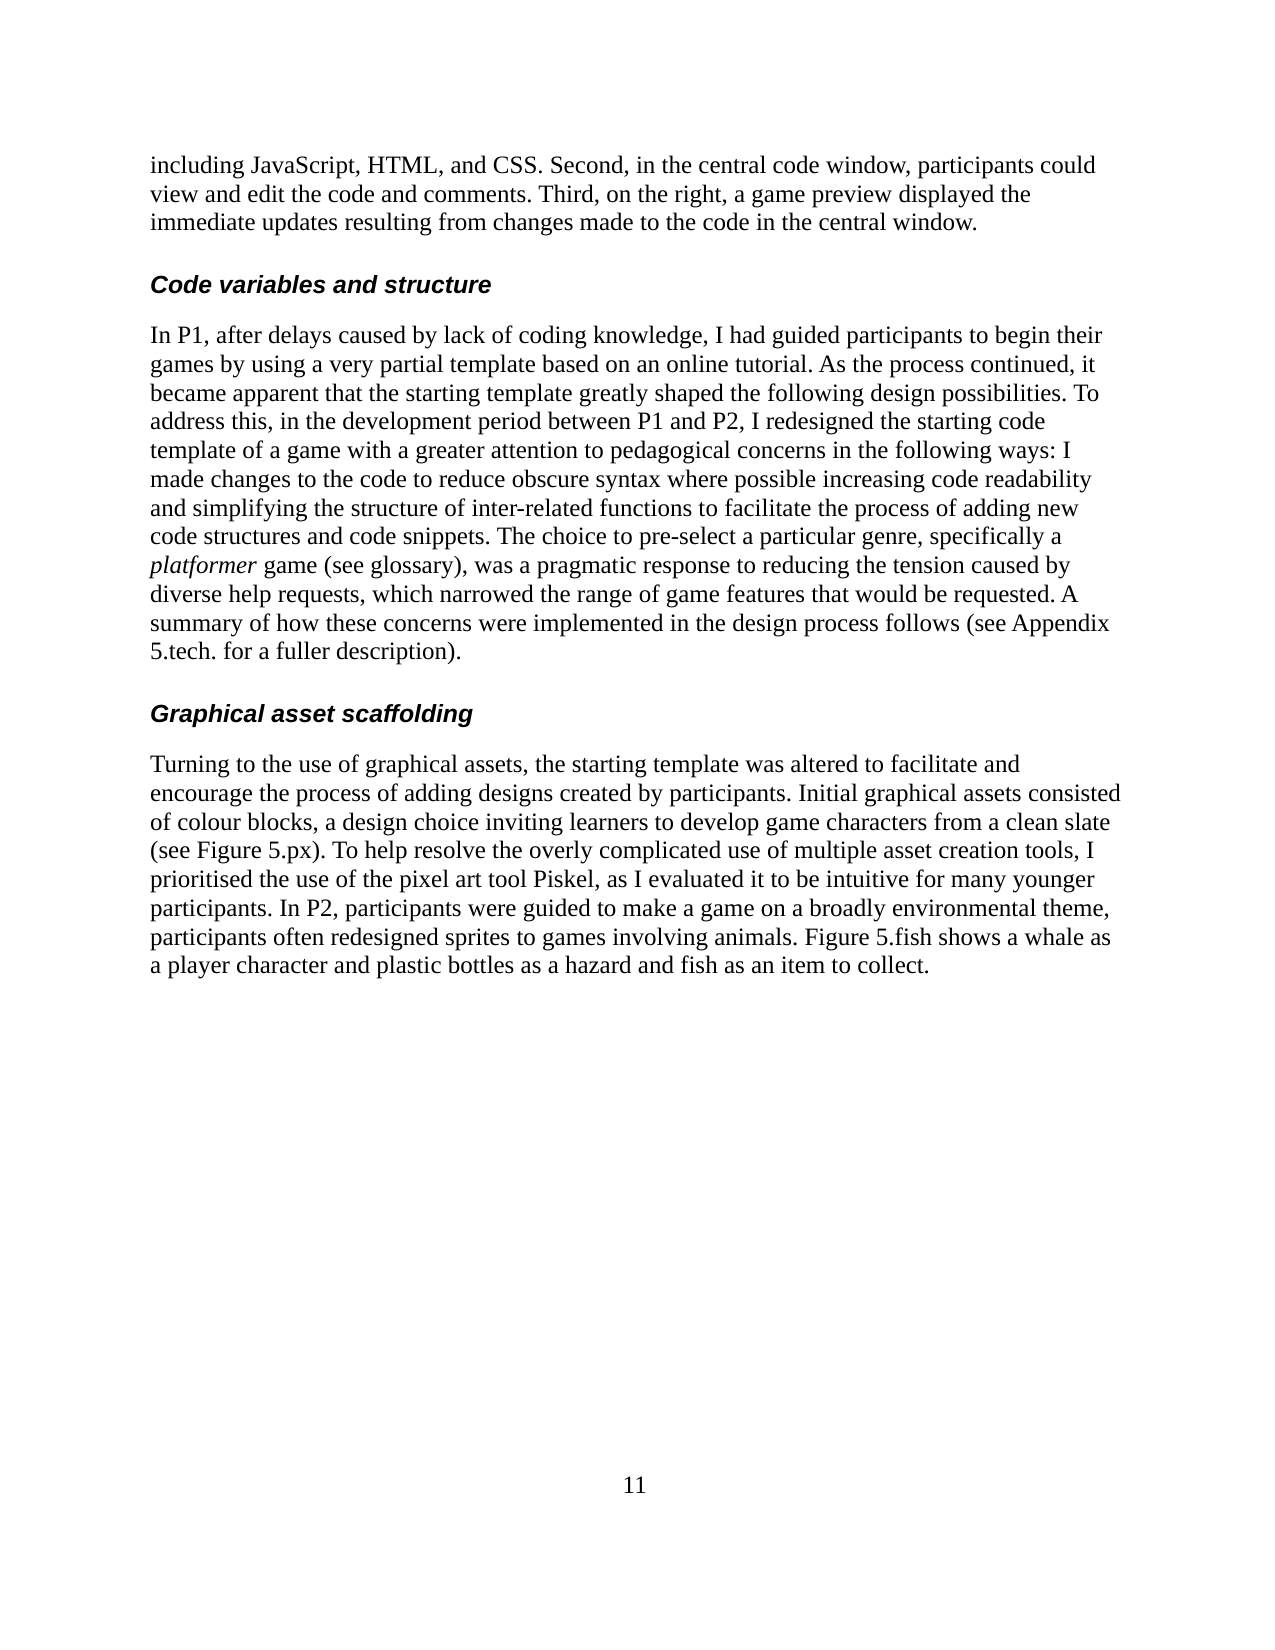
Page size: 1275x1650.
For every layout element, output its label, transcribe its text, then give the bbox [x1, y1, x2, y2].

text Turning to the use of graphical assets, the starting template was altered to facilitate and encourage the process of adding designs created by participants. Initial graphical assets consisted of colour blocks, a design choice inviting learners to develop game characters from a clean slate (see Figure 5.px). To help resolve the overly complicated use of multiple asset creation tools, I prioritised the use of the pixel art tool Piskel, as I evaluated it to be intuitive for many younger participants. In P2, participants were guided to make a game on a broadly environmental theme, participants often redesigned sprites to games involving animals. Figure 5.fish shows a whale as a player character and plastic bottles as a hazard and fish as an item to collect. [150, 749, 1125, 979]
text In P1, after delays caused by lack of coding knowledge, I had guided participants to begin their games by using a very partial template based on an online tutorial. As the process continued, it became apparent that the starting template greatly shaped the following design possibilities. To address this, in the development period between P1 and P2, I redesigned the starting code template of a game with a greater attention to pedagogical concerns in the following ways: I made changes to the code to reduce obscure syntax where possible increasing code readability and simplifying the structure of inter-related functions to facilitate the process of adding new code structures and code snippets. The choice to pre-select a particular genre, specifically a platformer game (see glossary), was a pragmatic response to reducing the tension caused by diverse help requests, which narrowed the range of game features that would be requested. A summary of how these concerns were implemented in the design process follows (see Appendix 5.tech. for a fuller description). [150, 320, 1125, 665]
subtitle Code variables and structure [150, 270, 1125, 299]
subtitle Graphical asset scaffolding [150, 699, 1125, 728]
text including JavaScript, HTML, and CSS. Second, in the central code window, participants could view and edit the code and comments. Third, on the right, a game preview displayed the immediate updates resulting from changes made to the code in the central window. [150, 150, 1125, 236]
